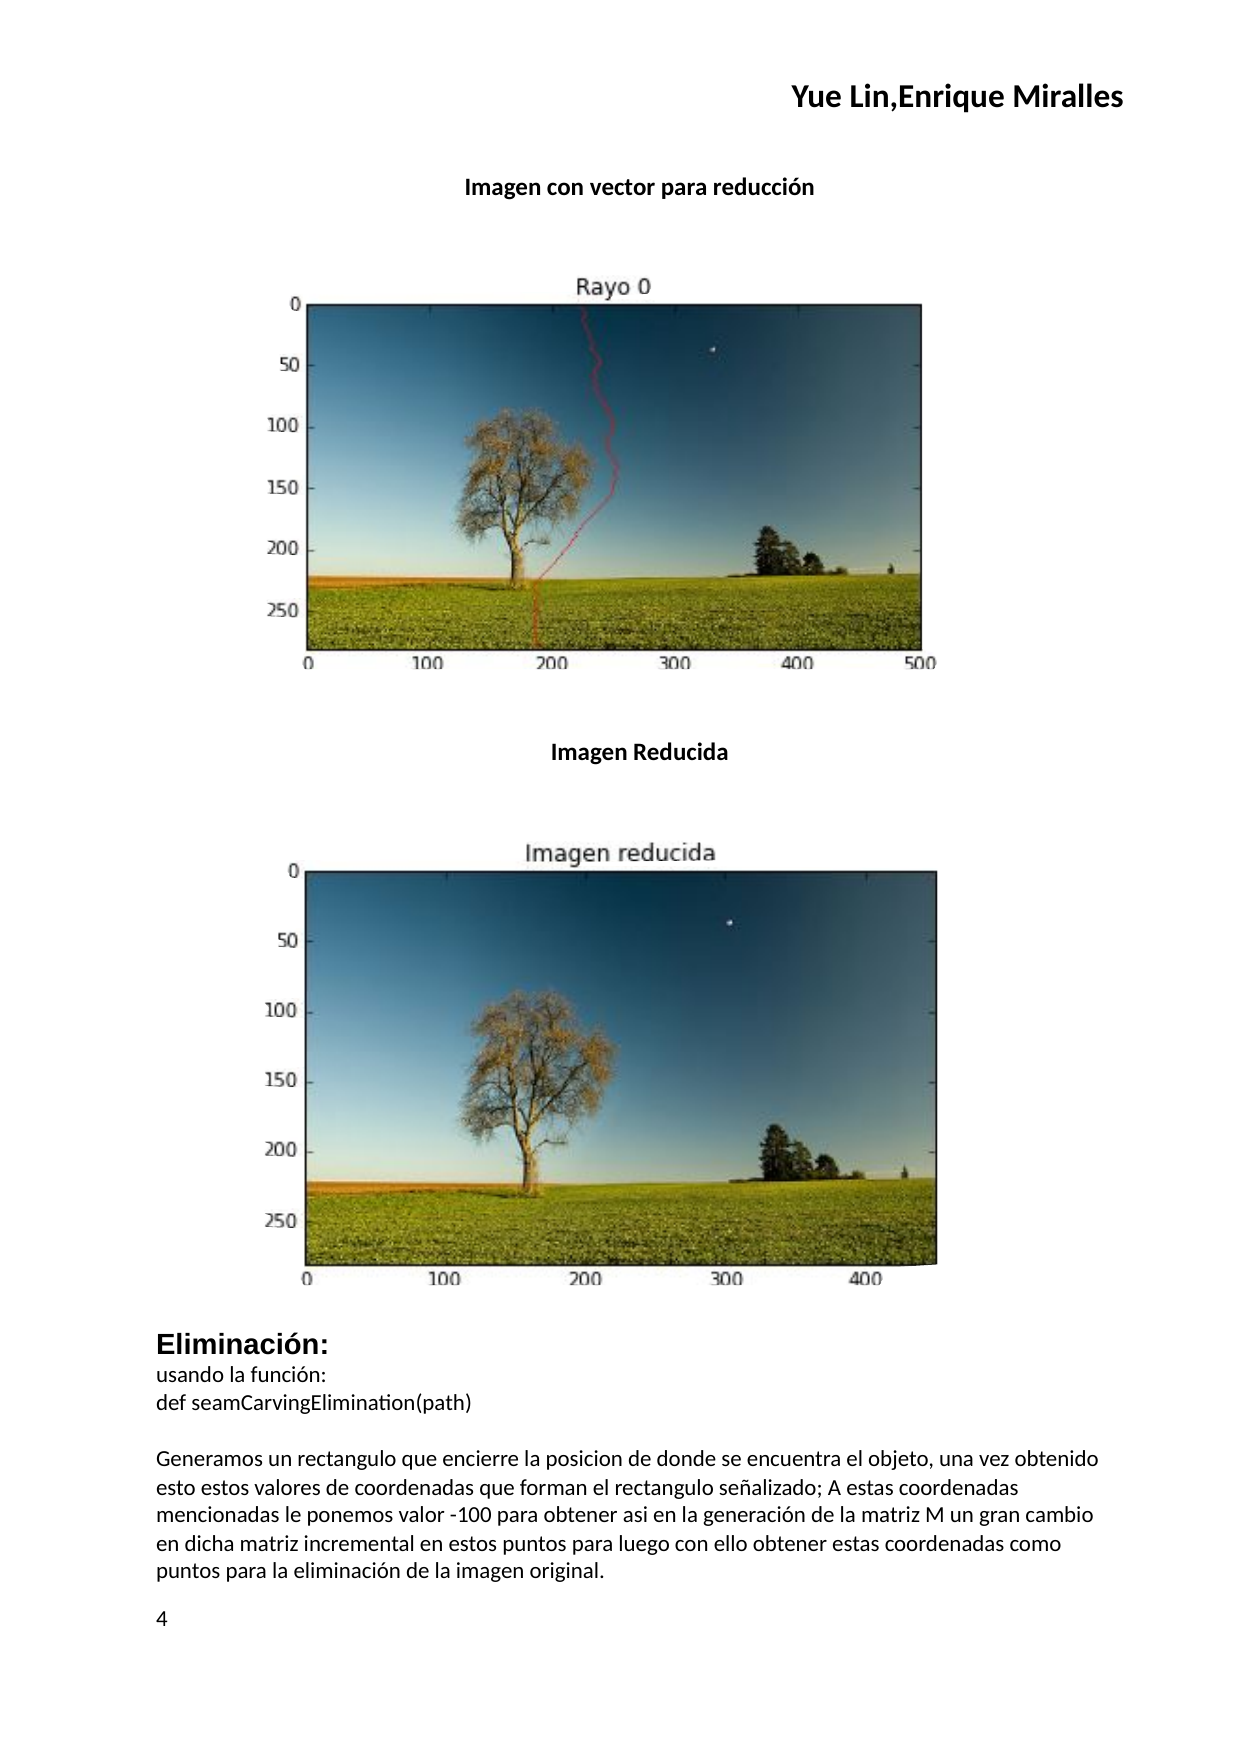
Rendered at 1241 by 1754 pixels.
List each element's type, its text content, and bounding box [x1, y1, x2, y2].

text def seamCarvingElimination(path) [156, 1388, 1123, 1417]
text Generamos un rectangulo que encierre la posicion de donde se encuentra el objeto, una vez obtenido esto estos valores de coordenadas que forman el rectangulo señalizado; A estas coordenadas mencionadas le ponemos valor -100 para obtener asi en la generación de la matriz M un gran cambio en dicha matriz incremental en estos puntos para luego con ello obtener estas coordenadas como puntos para la eliminación de la imagen original. [156, 1444, 1123, 1585]
text Imagen con vector para reducción [156, 171, 1123, 201]
text Eliminación: [156, 1327, 1123, 1361]
text usando la función: [156, 1361, 1123, 1388]
text Imagen Reducida [156, 736, 1123, 767]
